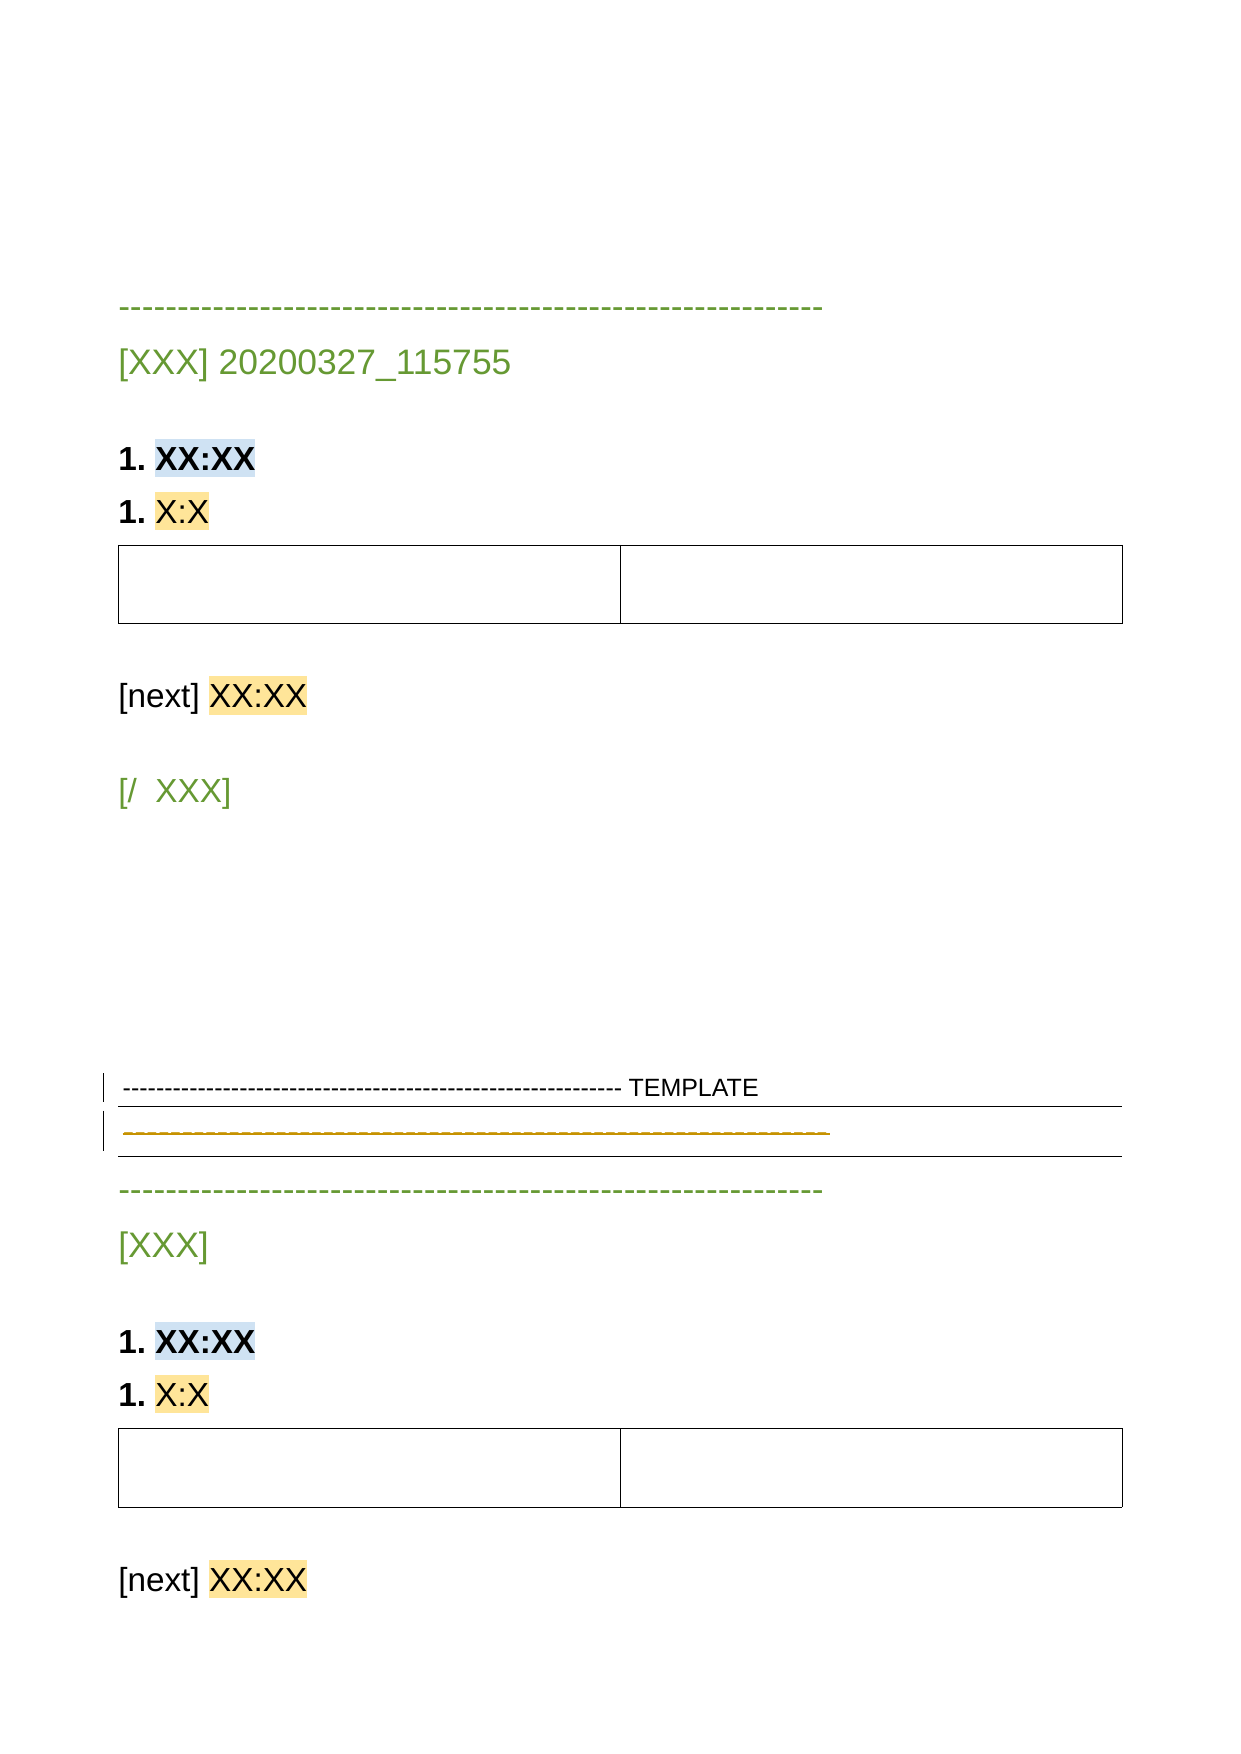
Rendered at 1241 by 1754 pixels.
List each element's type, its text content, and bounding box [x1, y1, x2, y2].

text ------------------------------------------------------------ TEMPLATE [118, 1069, 1122, 1106]
text ------------------------------------------------------------ [118, 285, 1122, 326]
text 1. XX:XX [118, 1322, 1122, 1360]
text 1. X:X [118, 1375, 1122, 1413]
text 1. X:X [118, 492, 1122, 530]
text [next] XX:XX [118, 1560, 1122, 1598]
table_header [621, 1429, 1122, 1507]
text [/ XXX] [118, 771, 1122, 809]
text [XXX] 20200327_115755 [118, 341, 1122, 382]
text 1. XX:XX [118, 439, 1122, 477]
table_header [621, 546, 1122, 623]
text [next] XX:XX [118, 676, 1122, 715]
text [XXX] [118, 1224, 1122, 1265]
table_header [119, 546, 620, 623]
text ------------------------------------------------------------ [118, 1168, 1122, 1209]
table_header [119, 1429, 620, 1507]
